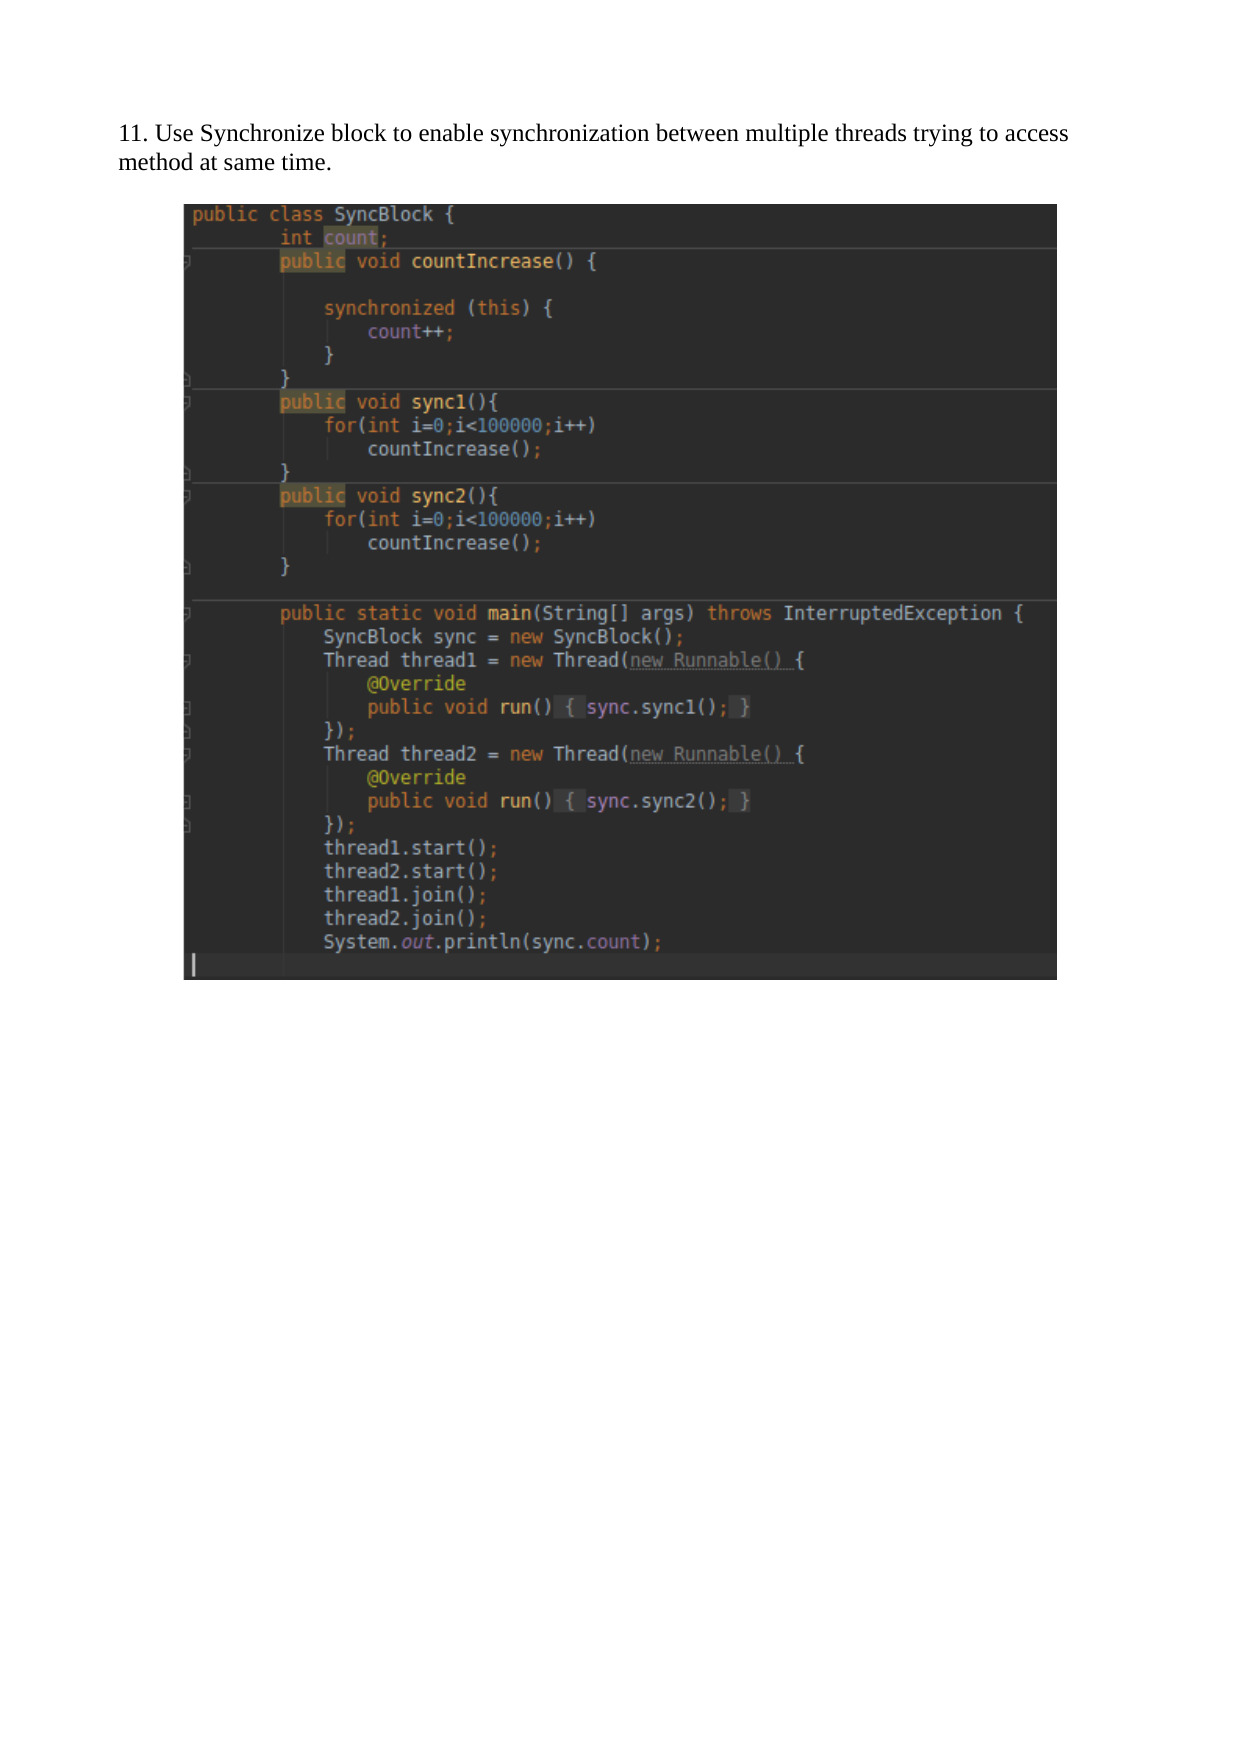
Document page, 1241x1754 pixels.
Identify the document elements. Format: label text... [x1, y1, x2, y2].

text 11. Use Synchronize block to enable synchronization between multiple threads trying to access method at same time. [118, 118, 1122, 176]
picture [183, 204, 1057, 980]
